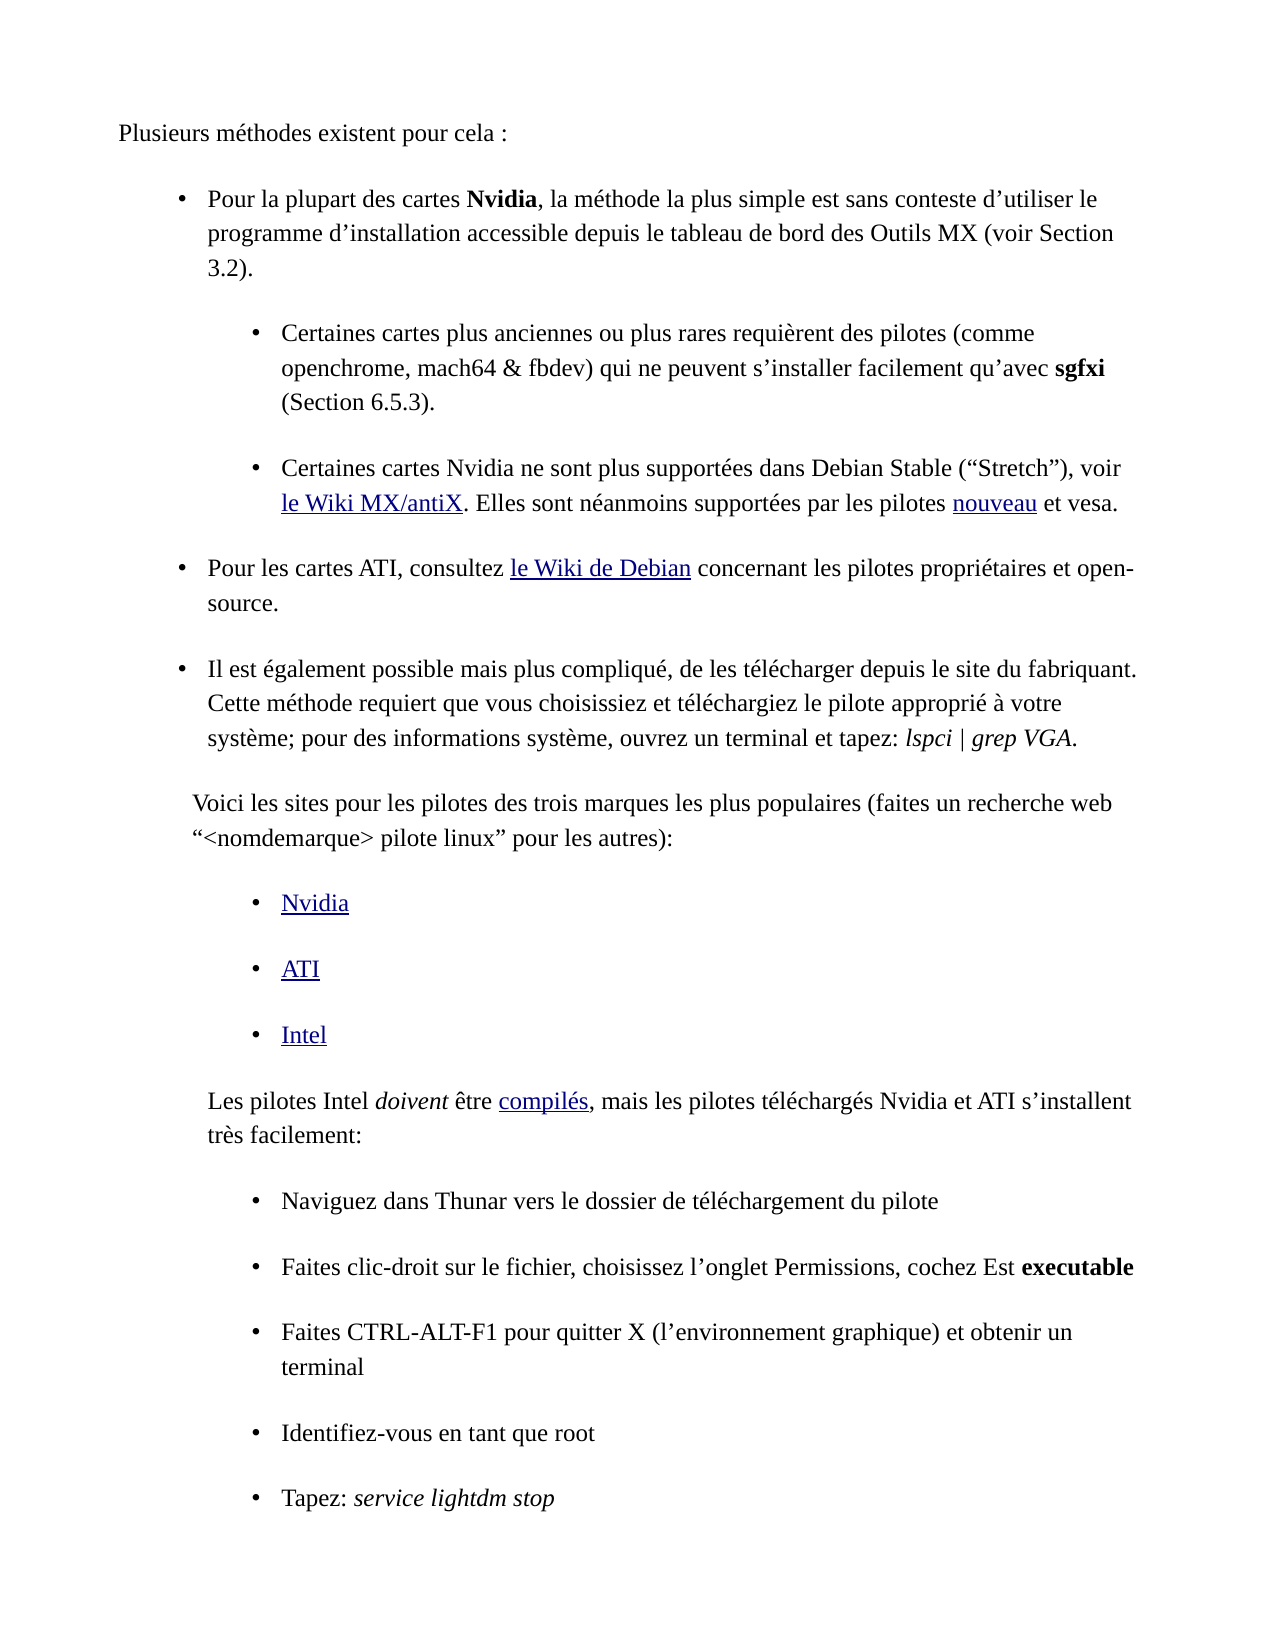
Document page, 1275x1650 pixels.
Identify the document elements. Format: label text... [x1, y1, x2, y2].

list Nvidia [252, 888, 1141, 917]
list Identifiez-vous en tant que root [252, 1418, 1141, 1446]
list Les pilotes Intel doivent être compilés, mais les pilotes téléchargés Nvidia et ATI s’installent très facilement: [178, 1086, 1141, 1149]
list Certaines cartes plus anciennes ou plus rares requièrent des pilotes (comme openchrome, mach64 & fbdev) qui ne peuvent s’installer facilement qu’avec sgfxi (Section 6.5.3). [252, 318, 1141, 416]
list Pour les cartes ATI, consultez le Wiki de Debian concernant les pilotes propriétaires et open-source. [178, 553, 1141, 617]
list Naviguez dans Thunar vers le dossier de téléchargement du pilote [252, 1186, 1141, 1215]
list Intel [252, 1020, 1141, 1049]
list Voici les sites pour les pilotes des trois marques les plus populaires (faites un recherche web “<nomdemarque> pilote linux” pour les autres): [162, 788, 1157, 852]
list Faites CTRL-ALT-F1 pour quitter X (l’environnement graphique) et obtenir un terminal [252, 1317, 1141, 1381]
list Pour la plupart des cartes Nvidia, la méthode la plus simple est sans conteste d’utiliser le programme d’installation accessible depuis le tableau de bord des Outils MX (voir Section 3.2). [178, 184, 1141, 282]
text Plusieurs méthodes existent pour cela : [118, 118, 1157, 147]
list ATI [252, 954, 1141, 983]
list Il est également possible mais plus compliqué, de les télécharger depuis le site du fabriquant. Cette méthode requiert que vous choisissiez et téléchargiez le pilote approprié à votre système; pour des informations système, ouvrez un terminal et tapez: lspci | grep VGA. [178, 654, 1141, 751]
list Tapez: service lightdm stop [252, 1483, 1141, 1512]
list Faites clic-droit sur le fichier, choisissez l’onglet Permissions, cochez Est executable [252, 1252, 1141, 1280]
list Certaines cartes Nvidia ne sont plus supportées dans Debian Stable (“Stretch”), voir le Wiki MX/antiX. Elles sont néanmoins supportées par les pilotes nouveau et vesa. [252, 453, 1141, 516]
